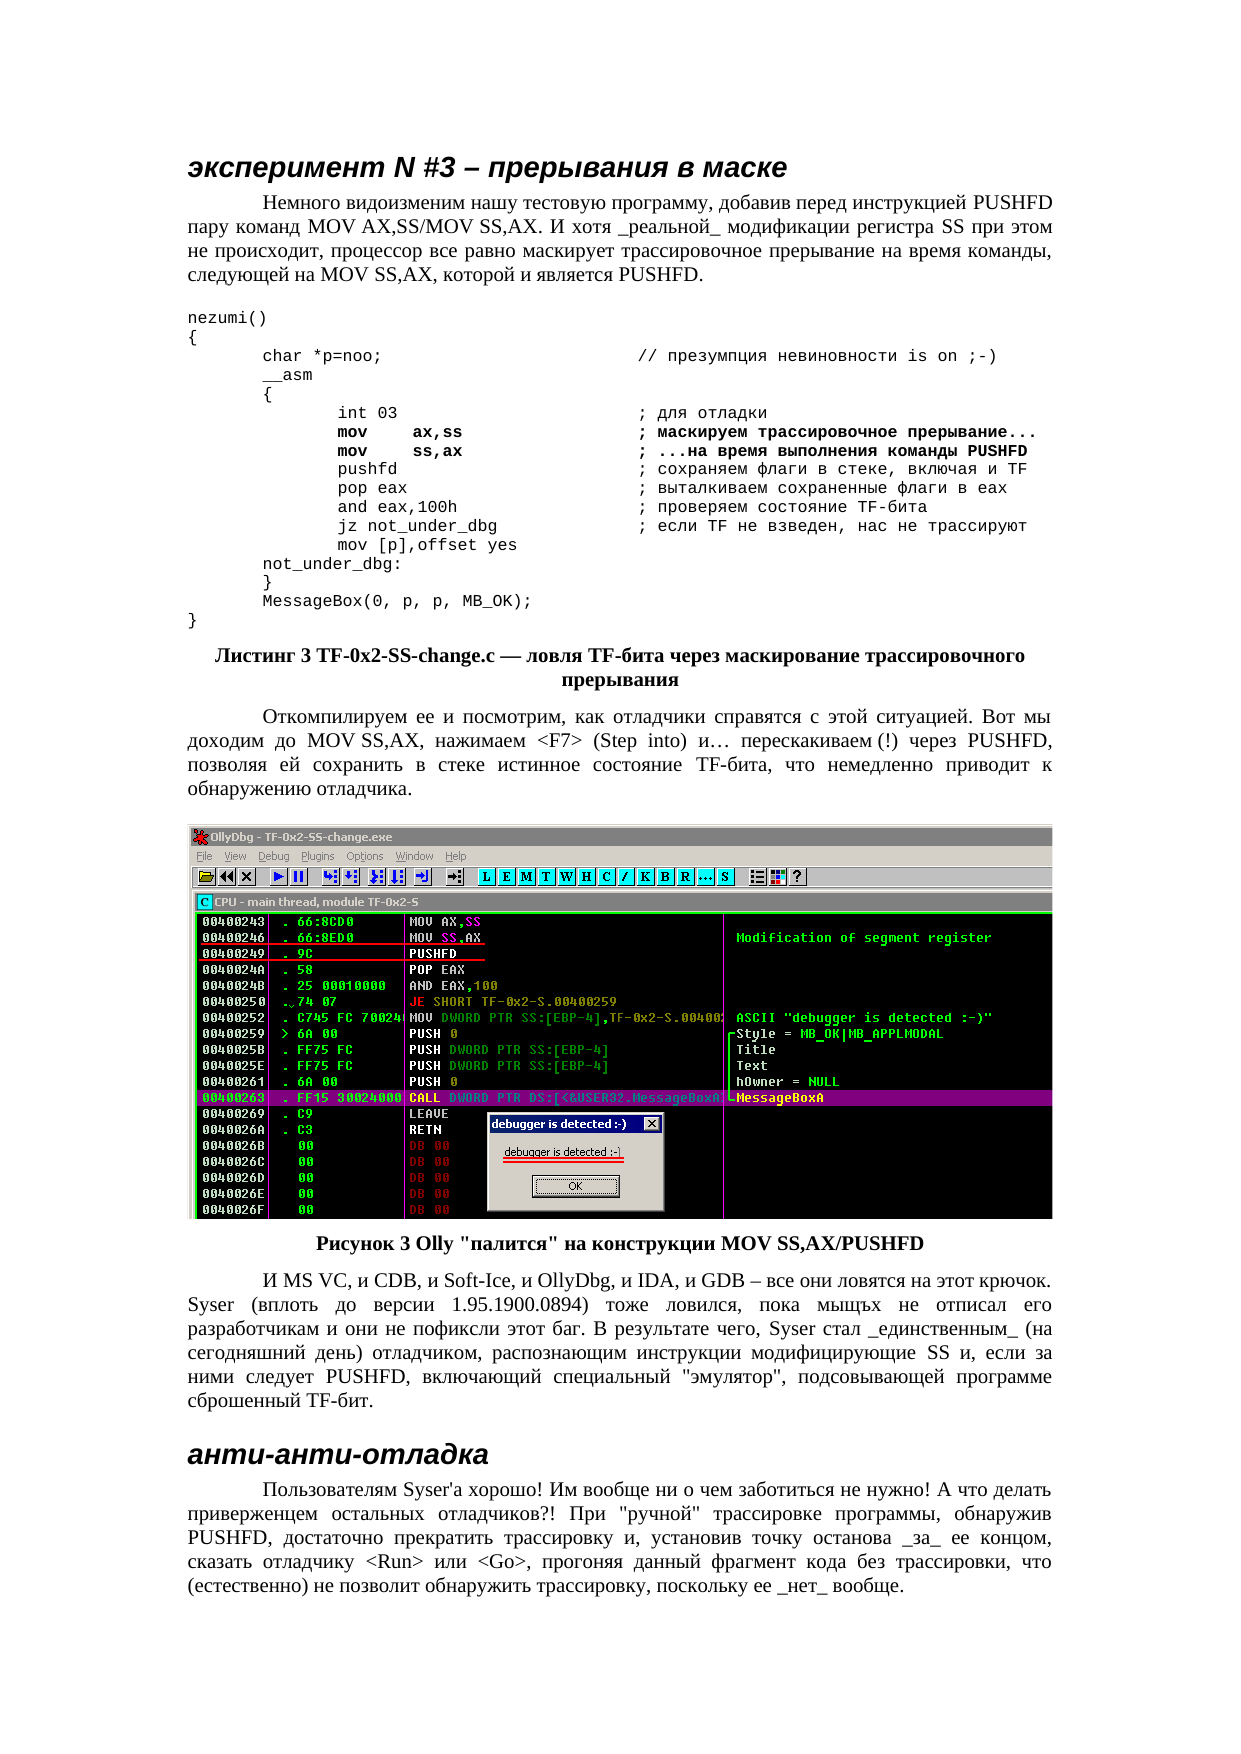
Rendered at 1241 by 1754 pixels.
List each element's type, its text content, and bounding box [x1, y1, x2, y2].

text and eax,100h ; проверяем состояние TF-бита [187, 499, 1053, 517]
text jz not_under_dbg ; если TF не взведен, нас не трассируют [187, 517, 1053, 536]
text not_under_dbg: [187, 555, 1053, 574]
text } [187, 612, 1053, 631]
text Откомпилируем ее и посмотрим, как отладчики справятся с этой ситуацией. Вот мы доходим до MOV SS,AX, нажимаем <F7> (Step into) и… перескакиваем (!) через PUSHFD, позволяя ей сохранить в стеке истинное состояние TF-бита, что немедленно приводит к обнаружению отладчика. [187, 704, 1053, 800]
text { [187, 329, 1053, 348]
text Немного видоизменим нашу тестовую программу, добавив перед инструкцией PUSHFD пару команд MOV AX,SS/MOV SS,AX. И хотя _реальной_ модификации регистра SS при этом не происходит, процессор все равно маскирует трассировочное прерывание на время команды, следующей на MOV SS,AX, которой и является PUSHFD. [187, 190, 1053, 286]
text { [187, 386, 1053, 404]
text Рисунок 3 Olly "палится" на конструкции MOV SS,AX/PUSHFD [187, 1231, 1053, 1255]
text mov ss,ax ; ...на время выполнения команды PUSHFD [187, 442, 1053, 461]
text __asm [187, 367, 1053, 386]
text Листинг 3 TF-0x2-SS-change.c — ловля TF-бита через маскирование трассировочного прерывания [187, 643, 1053, 691]
text int 03 ; для отладки [187, 404, 1053, 423]
subtitle анти-анти-отладка [187, 1437, 1053, 1471]
text pop eax ; выталкиваем сохраненные флаги в eax [187, 480, 1053, 499]
text mov ax,ss ; маскируем трассировочное прерывание... [187, 423, 1053, 442]
text nezumi() [187, 310, 1053, 329]
picture [187, 824, 1053, 1219]
text Пользователям Syser'а хорошо! Им вообще ни о чем заботиться не нужно! А что делать приверженцем остальных отладчиков?! При "ручной" трассировке программы, обнаружив PUSHFD, достаточно прекратить трассировку и, установив точку останова _за_ ее концом, сказать отладчику <Run> или <Go>, прогоняя данный фрагмент кода без трассировки, что (естественно) не позволит обнаружить трассировку, поскольку ее _нет_ вообще. [187, 1477, 1053, 1597]
text MessageBox(0, p, p, MB_OK); [187, 593, 1053, 612]
text pushfd ; сохраняем флаги в стеке, включая и TF [187, 461, 1053, 480]
text И MS VC, и CDB, и Soft-Ice, и OllyDbg, и IDA, и GDB – все они ловятся на этот крючок. Syser (вплоть до версии 1.95.1900.0894) тоже ловился, пока мыщъх не отписал его разработчикам и они не пофиксли этот баг. В результате чего, Syser стал _единственным_ (на сегодняшний день) отладчиком, распознающим инструкции модифицирующие SS и, если за ними следует PUSHFD, включающий специальный "эмулятор", подсовывающей программе сброшенный TF-бит. [187, 1268, 1053, 1412]
subtitle эксперимент N #3 – прерывания в маске [187, 150, 1053, 183]
text char *p=noo; // презумпция невиновности is on ;-) [187, 348, 1053, 367]
text mov [p],offset yes [187, 536, 1053, 555]
text } [187, 574, 1053, 593]
